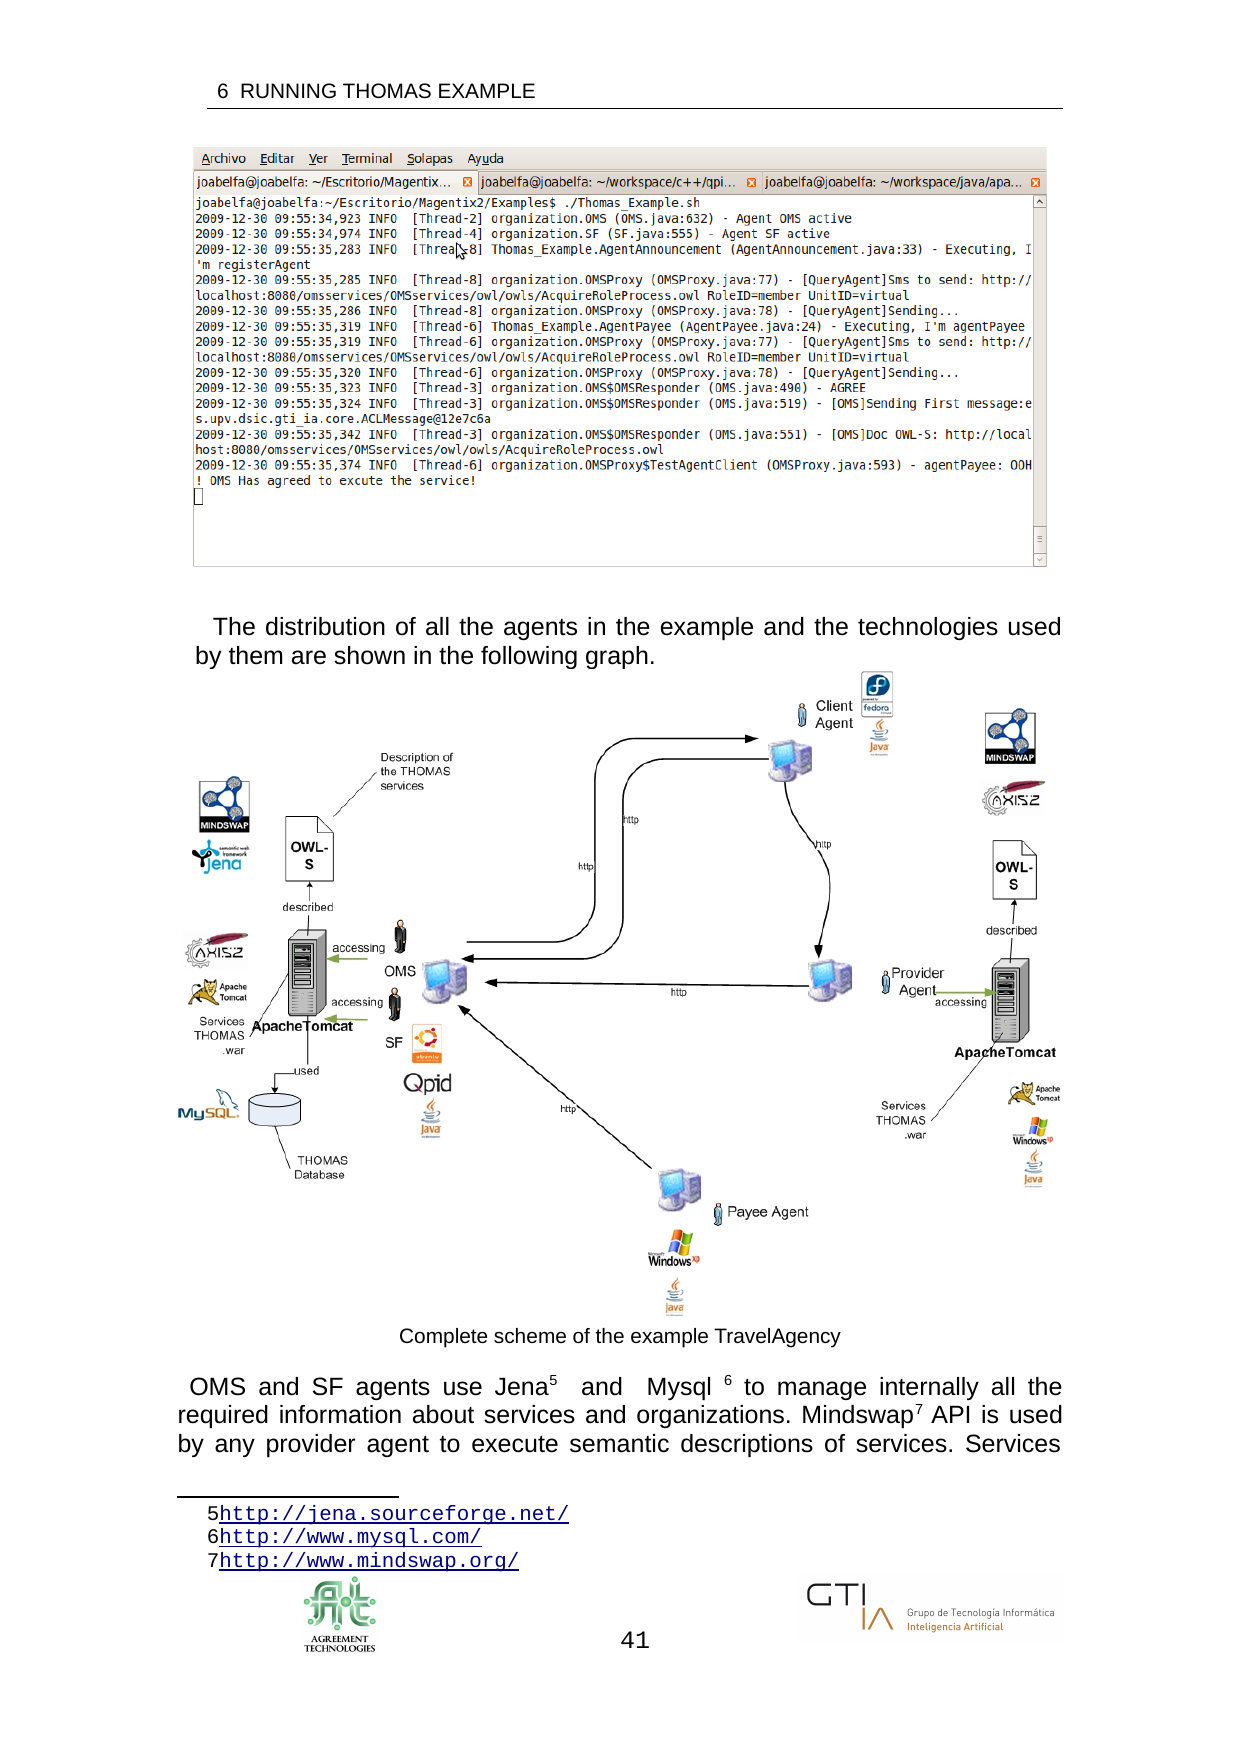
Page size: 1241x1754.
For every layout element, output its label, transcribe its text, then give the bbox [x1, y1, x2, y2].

picture [177, 669, 1063, 1324]
picture [193, 147, 1047, 567]
text http://www.mysql.com/ [207, 1526, 1063, 1550]
text Complete scheme of the example TravelAgency [177, 1324, 1063, 1348]
picture [797, 1573, 1063, 1642]
text http://jena.sourceforge.net/ [207, 1503, 1063, 1526]
text http://www.mindswap.org/ [207, 1550, 1063, 1574]
picture [299, 1573, 380, 1657]
text The distribution of all the agents in the example and the technologies used by them are shown in the following graph. [195, 612, 1063, 669]
text OMS and SF agents use Jena and Mysql to manage internally all the required information about services and organizations. Mindswap API is used by any provider agent to execute semantic descriptions of services. Services [177, 1372, 1063, 1458]
